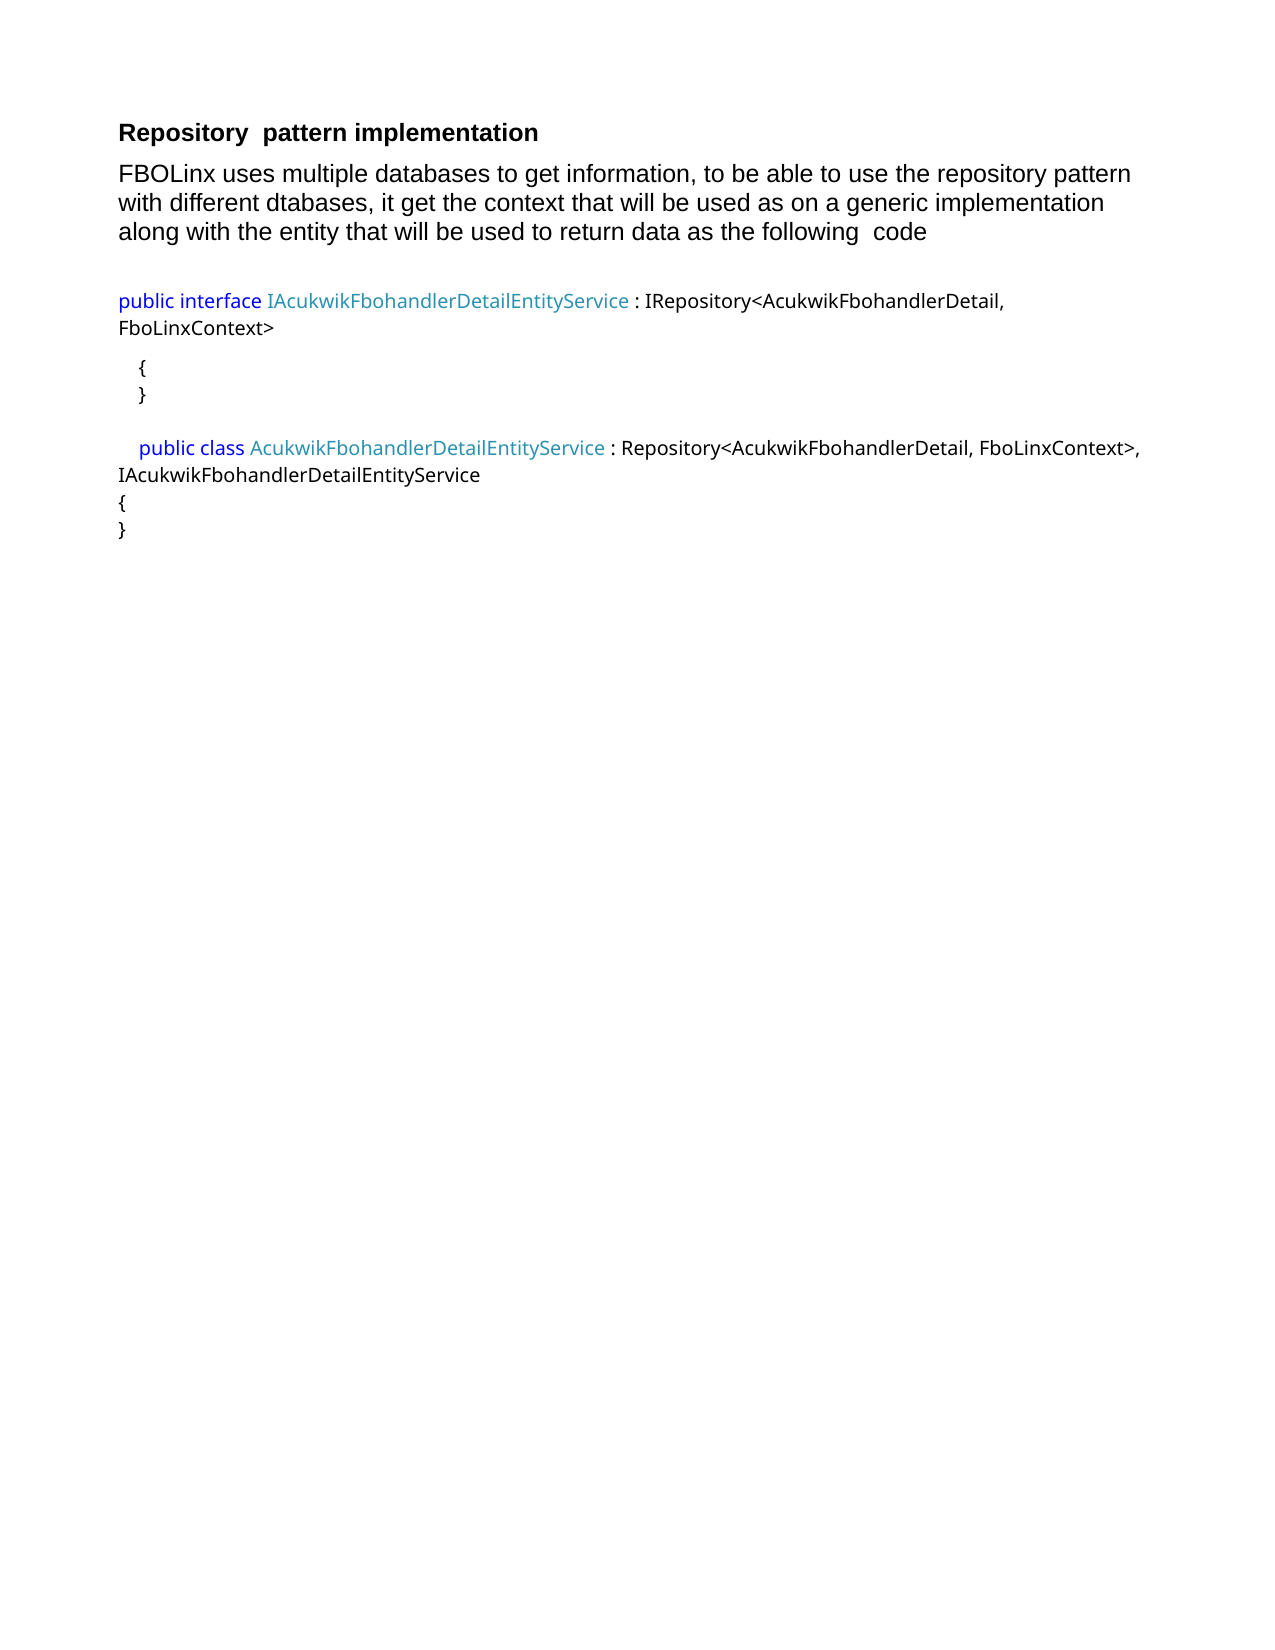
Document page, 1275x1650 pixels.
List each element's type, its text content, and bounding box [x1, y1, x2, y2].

text { [118, 488, 1157, 515]
text { [118, 353, 1157, 380]
text Repository pattern implementation [118, 118, 1157, 147]
text FBOLinx uses multiple databases to get information, to be able to use the repository pattern with different dtabases, it get the context that will be used as on a generic implementation along with the entity that will be used to return data as the following code [118, 159, 1157, 246]
text } [118, 515, 1157, 542]
text } [118, 380, 1157, 407]
text public interface IAcukwikFbohandlerDetailEntityService : IRepository<AcukwikFbohandlerDetail, FboLinxContext> [118, 258, 1157, 341]
text public class AcukwikFbohandlerDetailEntityService : Repository<AcukwikFbohandlerDetail, FboLinxContext>, IAcukwikFbohandlerDetailEntityService [118, 434, 1157, 488]
